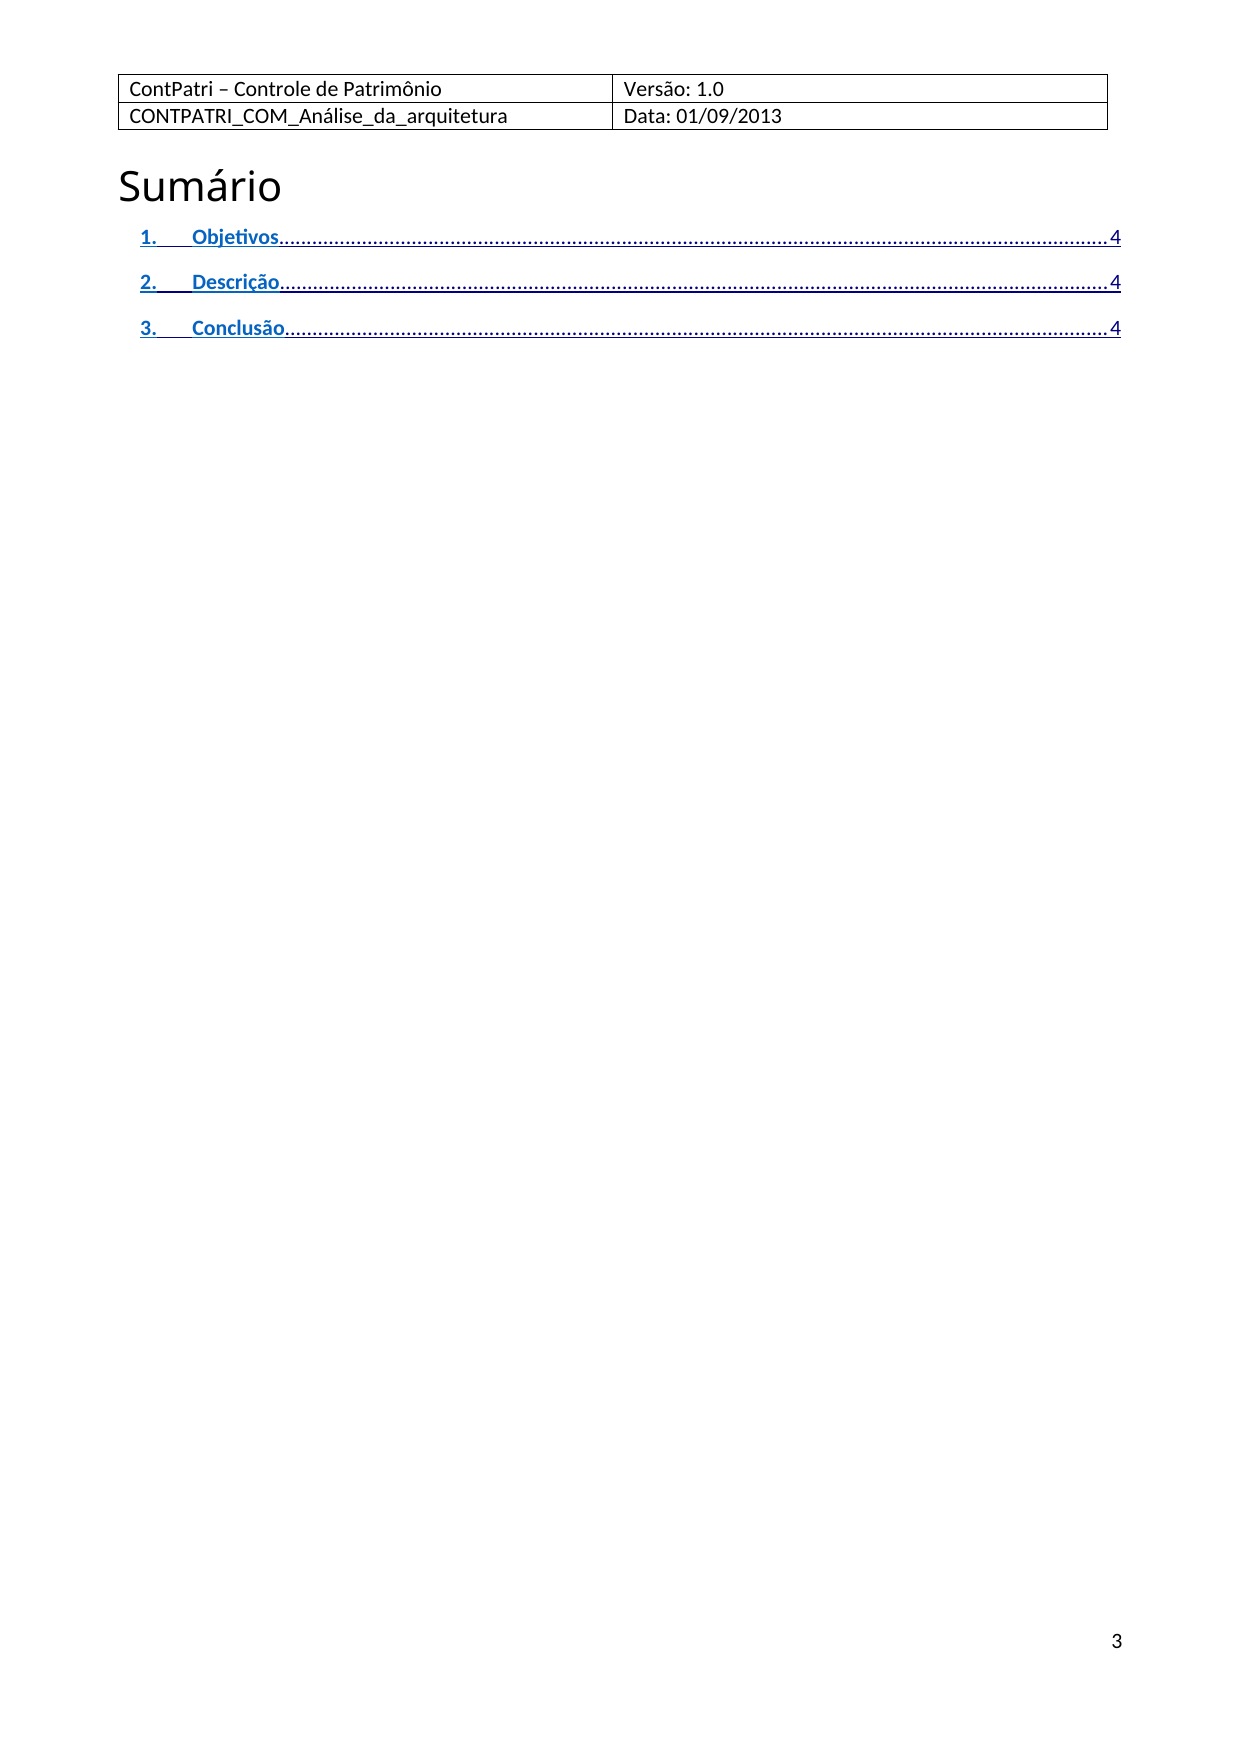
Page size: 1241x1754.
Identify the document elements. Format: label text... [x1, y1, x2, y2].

text Sumário [118, 157, 1122, 214]
text 1. Objetivos 4 [140, 222, 1122, 250]
text 2. Descrição 4 [140, 267, 1122, 296]
text 3. Conclusão 4 [140, 313, 1122, 341]
